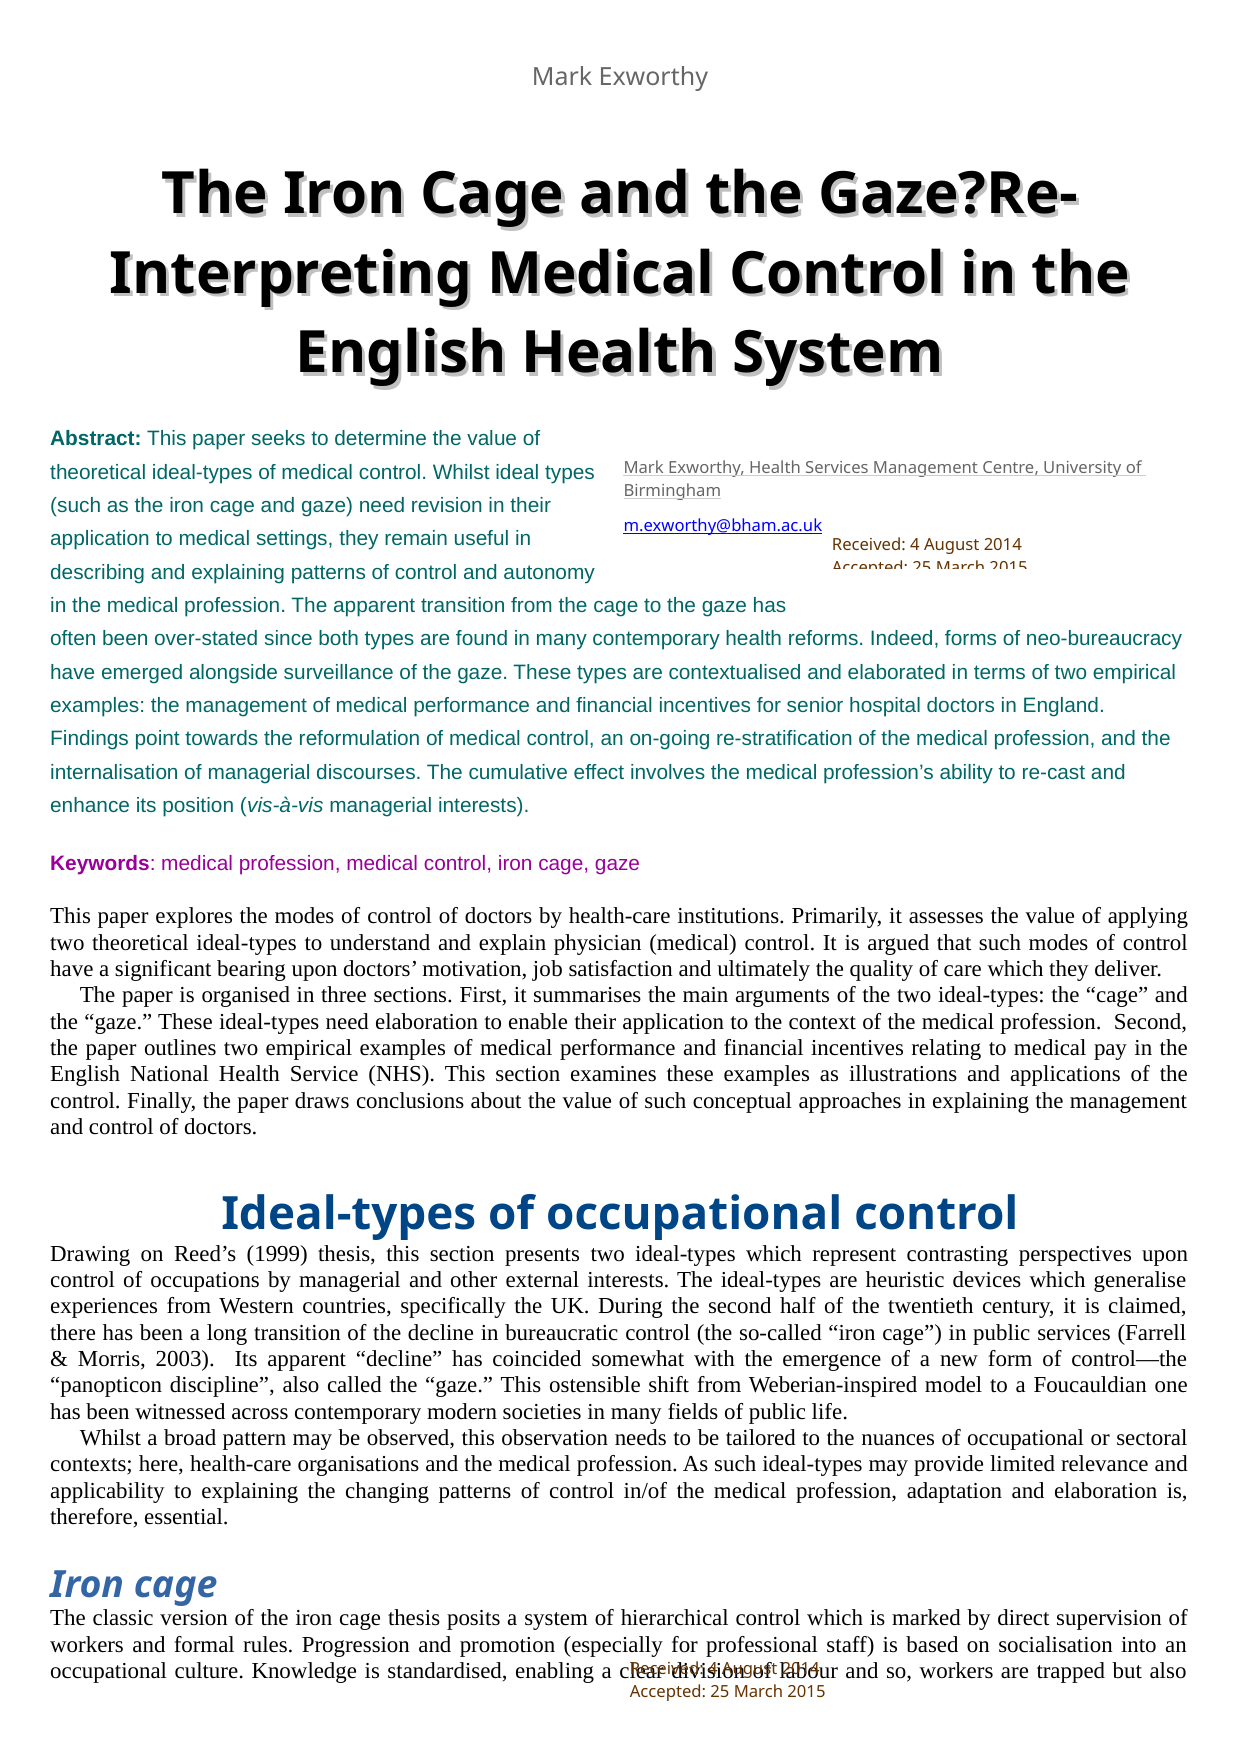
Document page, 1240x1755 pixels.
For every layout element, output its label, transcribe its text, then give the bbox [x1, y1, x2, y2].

text Received: 4 August 2014 [832, 533, 1231, 555]
text The paper is organised in three sections. First, it summarises the main arguments of the two ideal-types: the “cage” and the “gaze.” These ideal-types need elaboration to enable their application to the context of the medical profession. Second, the paper outlines two empirical examples of medical performance and financial incentives relating to medical pay in the English National Health Service (NHS). This section examines these examples as illustrations and applications of the control. Finally, the paper draws conclusions about the value of such conceptual approaches in explaining the management and control of doctors. [50, 981, 1189, 1139]
text This paper explores the modes of control of doctors by health-care institutions. Primarily, it assesses the value of applying two theoretical ideal-types to understand and explain physician (medical) control. It is argued that such modes of control have a significant bearing upon doctors’ motivation, job satisfaction and ultimately the quality of care which they deliver. [50, 902, 1189, 981]
text Accepted: 25 March 2015 [832, 555, 1231, 568]
text Contact: Mark Exworthy, Health Services Management Centre, University of Birmingham, Edgbaston Birmingham B15 2TT United Kingdom m.exworthy@bham.ac.uk [623, 513, 823, 543]
text Abstract: This paper seeks to determine the value of theoretical ideal-types of medical control. Whilst ideal types (such as the iron cage and gaze) need revision in their application to medical settings, they remain useful in describing and explaining patterns of control and autonomy in the medical profession. The apparent transition from the cage to the gaze has often been over-stated since both types are found in many contemporary health reforms. Indeed, forms of neo-bureaucracy have emerged alongside surveillance of the gaze. These types are contextualised and elaborated in terms of two empirical examples: the management of medical performance and financial incentives for senior hospital doctors in England. Findings point towards the reformulation of medical control, an on-going re-stratification of the medical profession, and the internalisation of managerial discourses. The cumulative effect involves the medical profession’s ability to re-cast and enhance its position (vis-à-vis managerial interests). [50, 419, 1239, 819]
text Mark Exworthy, Health Services Management Centre, University of Birmingham [623, 456, 1231, 501]
text Mark Exworthy [50, 59, 1189, 93]
title The Iron Cage and the Gaze?Re-Interpreting Medical Control in the English Health System [50, 151, 1189, 390]
text Keywords: medical profession, medical control, iron cage, gaze [50, 844, 1189, 877]
text Accepted: 25 March 2015 [629, 1679, 1224, 1702]
subtitle Ideal-types of occupational control [50, 1189, 1189, 1239]
text Whilst a broad pattern may be observed, this observation needs to be tailored to the nuances of occupational or sectoral contexts; here, health-care organisations and the medical profession. As such ideal-types may provide limited relevance and applicability to explaining the changing patterns of control in/of the medical profession, adaptation and elaboration is, therefore, essential. [50, 1424, 1189, 1529]
text The classic version of the iron cage thesis posits a system of hierarchical control which is marked by direct supervision of workers and formal rules. Progression and promotion (especially for professional staff) is based on socialisation into an occupational culture. Knowledge is standardised, enabling a clear division of labour and so, workers are trapped but also entrap themselves within a culture of control (Reed, 1999). I argue that the latter form of control has become significant given the medical colonisation of managerialism. Despite its “repressive and dysfunctional” effects (Kitchener, Caronna, & Shortell, 2005; McKinlay & Arches, 1985), the strength of this heuristic has been its integration of theoretical and empirical, ideological and normative, structural and operational features. However, there is a danger that this conceptualisation is sociological deterministic in that observation of these features necessarily implies an iron cage of control. It overlooks, therefore, the role of human agency in resisting such cage mentality and its associated practices. [50, 1604, 1189, 1683]
text Received: 4 August 2014 [629, 1657, 1224, 1679]
text Drawing on Reed’s (1999) thesis, this section presents two ideal-types which represent contrasting perspectives upon control of occupations by managerial and other external interests. The ideal-types are heuristic devices which generalise experiences from Western countries, specifically the UK. During the second half of the twentieth century, it is claimed, there has been a long transition of the decline in bureaucratic control (the so-called “iron cage”) in public services (Farrell & Morris, 2003). Its apparent “decline” has coincided somewhat with the emergence of a new form of control—the “panopticon discipline”, also called the “gaze.” This ostensible shift from Weberian-inspired model to a Foucauldian one has been witnessed across contemporary modern societies in many fields of public life. [50, 1239, 1189, 1424]
subtitle Iron cage [50, 1567, 1189, 1604]
